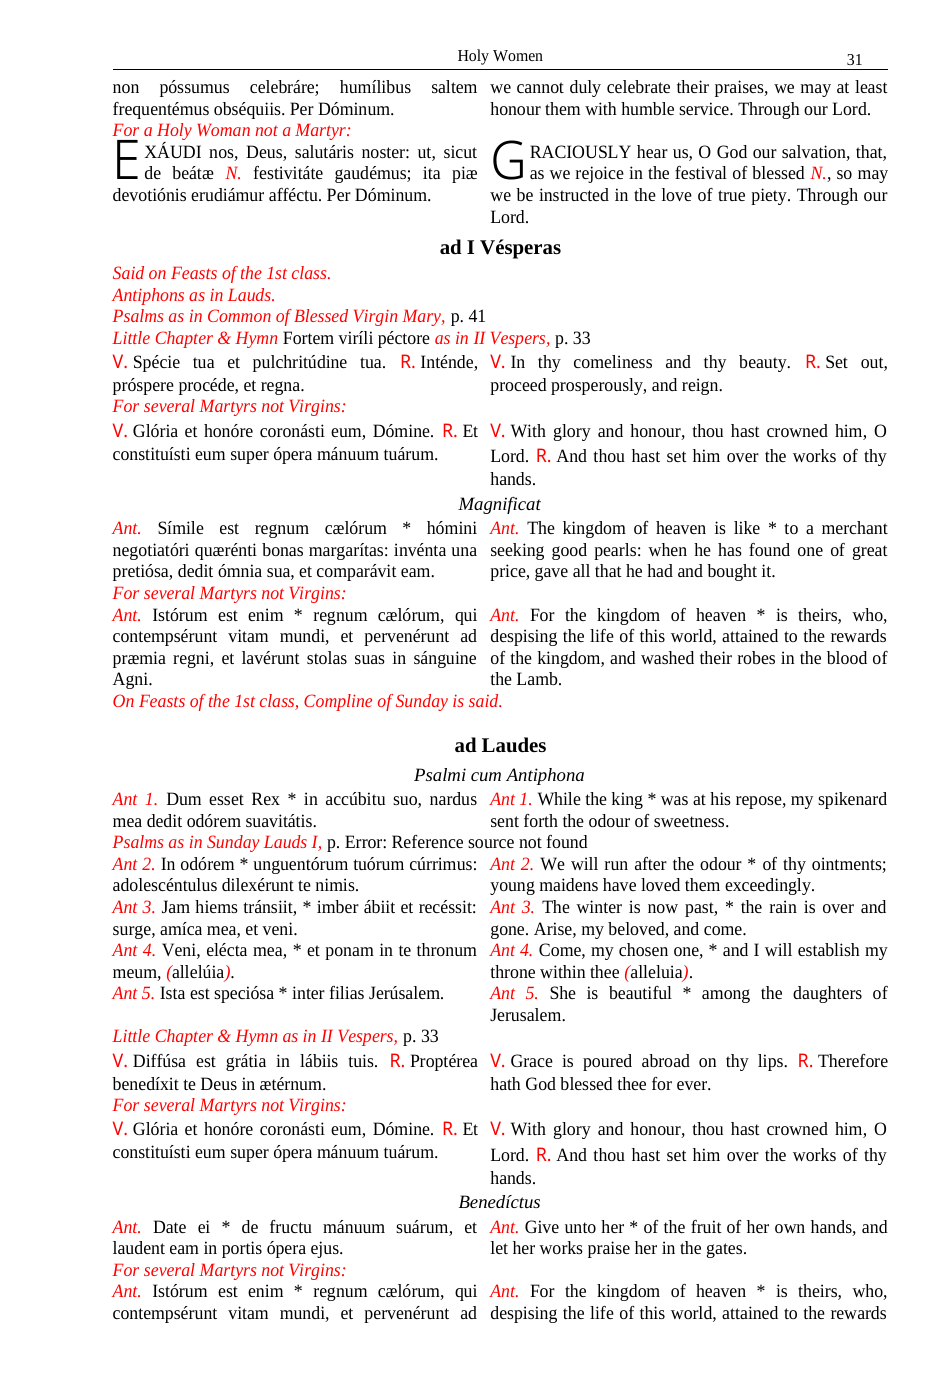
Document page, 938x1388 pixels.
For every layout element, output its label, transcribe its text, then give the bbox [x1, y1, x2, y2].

text On Feasts of the 1st class, Compline of Sunday is said. [112, 690, 888, 711]
text Benedíctus [112, 1191, 888, 1213]
table_cell Ant 3. The winter is now past, * the rain is over and gone. Arise, my beloved, and come. [484, 896, 888, 939]
text ad Laudes [112, 733, 888, 757]
table_header Ant. Istórum est enim * regnum cælórum, qui contempsérunt vitam mundi, et pervenérunt ad [113, 1280, 484, 1323]
table_header Ant. Símile est regnum cælórum * hómini negotiatóri quærénti bonas margarítas: invénta una pretiósa, dedit ómnia sua, et comparávit eam. [113, 517, 484, 582]
text ad I Vésperas [112, 235, 888, 259]
text Little Chapter & Hymn Fortem viríli péctore as in II Vespers, p. 32 [112, 327, 888, 348]
text Psalmi cum Antiphona [112, 763, 888, 785]
table_header V. Glória et honóre coronásti eum, Dómine. R. Et constituísti eum super ópera mánuum tuárum. [113, 1116, 484, 1188]
table_header V. With glory and honour, thou hast crowned him, O Lord. R. And thou hast set him over the works of thy hands. [484, 1116, 888, 1188]
table_header V. Grace is poured abroad on thy lips. R. Therefore hath God blessed thee for ever. [484, 1047, 888, 1094]
table_cell Ant 5. Ista est speciósa * inter filias Jerúsalem. [113, 982, 484, 1025]
table_cell Ant 5. She is beautiful * among the daughters of Jerusalem. [484, 982, 888, 1025]
table_header EXÁUDI nos, Deus, salutáris noster: ut, sicut de beátæ N. festivitáte gaudémus; ita piæ devotiónis erudiámur afféctu. Per Dóminum. [113, 141, 484, 227]
table_cell Ant 4. Veni, elécta mea, * et ponam in te thronum meum, (allelúia). [113, 939, 484, 982]
text Psalms as in Common of Blessed Virgin Mary, p. 40 [112, 305, 888, 327]
text For several Martyrs not Virgins: [112, 582, 888, 603]
text Little Chapter & Hymn as in II Vespers, p. 32 [112, 1025, 888, 1047]
table_cell Ant 4. Come, my chosen one, * and I will establish my throne within thee (alleluia). [484, 939, 888, 982]
table_header GRACIOUSLY hear us, O God our salvation, that, as we rejoice in the festival of blessed N., so may we be instructed in the love of true piety. Through our Lord. [484, 141, 888, 227]
table_header Ant. For the kingdom of heaven * is theirs, who, despising the life of this world, attained to the rewards of the kingdom, and washed their robes in the blood of the Lamb. [484, 604, 888, 690]
table_header V. With glory and honour, thou hast crowned him, O Lord. R. And thou hast set him over the works of thy hands. [484, 417, 888, 489]
table_header V. In thy comeliness and thy beauty. R. Set out, proceed prosperously, and reign. [484, 348, 888, 395]
table_header V. Glória et honóre coronásti eum, Dómine. R. Et constituísti eum super ópera mánuum tuárum. [113, 417, 484, 489]
text Magnificat [112, 493, 888, 514]
text For a Holy Woman not a Martyr: [112, 119, 888, 141]
table_header Ant 1. Dum esset Rex * in accúbitu suo, nardus mea dedit odórem suavitátis. [113, 788, 484, 831]
table_header Ant. Give unto her * of the fruit of her own hands, and let her works praise her in the gates. [484, 1216, 888, 1259]
table_header we cannot duly celebrate their praises, we may at least honour them with humble service. Through our Lord. [484, 76, 888, 119]
table_cell Ant 3. Jam hiems tránsiit, * imber ábiit et recéssit: surge, amíca mea, et veni. [113, 896, 484, 939]
table_header V. Diffúsa est grátia in lábiis tuis. R. Proptérea benedíxit te Deus in ætérnum. [113, 1047, 484, 1094]
text For several Martyrs not Virgins: [112, 395, 888, 417]
table_header Ant 1. While the king * was at his repose, my spikenard sent forth the odour of sweetness. [484, 788, 888, 831]
text Psalms as in Sunday Lauds I, p. [112, 831, 888, 853]
table_header V. Spécie tua et pulchritúdine tua. R. Inténde, próspere procéde, et regna. [113, 348, 484, 395]
table_header Ant 2. In odórem * unguentórum tuórum cúrrimus: adolescéntulus dilexérunt te nimis. [113, 853, 484, 896]
text Said on Feasts of the 1st class. [112, 262, 888, 284]
text For several Martyrs not Virgins: [112, 1094, 888, 1116]
table_header Ant 2. We will run after the odour * of thy ointments; young maidens have loved them exceedingly. [484, 853, 888, 896]
table_header Ant. For the kingdom of heaven * is theirs, who, despising the life of this world, attained to the rewards [484, 1280, 888, 1323]
table_header Ant. Date ei * de fructu mánuum suárum, et laudent eam in portis ópera ejus. [113, 1216, 484, 1259]
text Antiphons as in Lauds. [112, 284, 888, 305]
table_header Ant. Istórum est enim * regnum cælórum, qui contempsérunt vitam mundi, et pervenérunt ad præmia regni, et lavérunt stolas suas in sánguine Agni. [113, 604, 484, 690]
table_header Ant. The kingdom of heaven is like * to a merchant seeking good pearls: when he has found one of great price, gave all that he had and bought it. [484, 517, 888, 582]
table_header non póssumus celebráre; humílibus saltem frequentémus obséquiis. Per Dóminum. [113, 76, 484, 119]
text For several Martyrs not Virgins: [112, 1259, 888, 1280]
